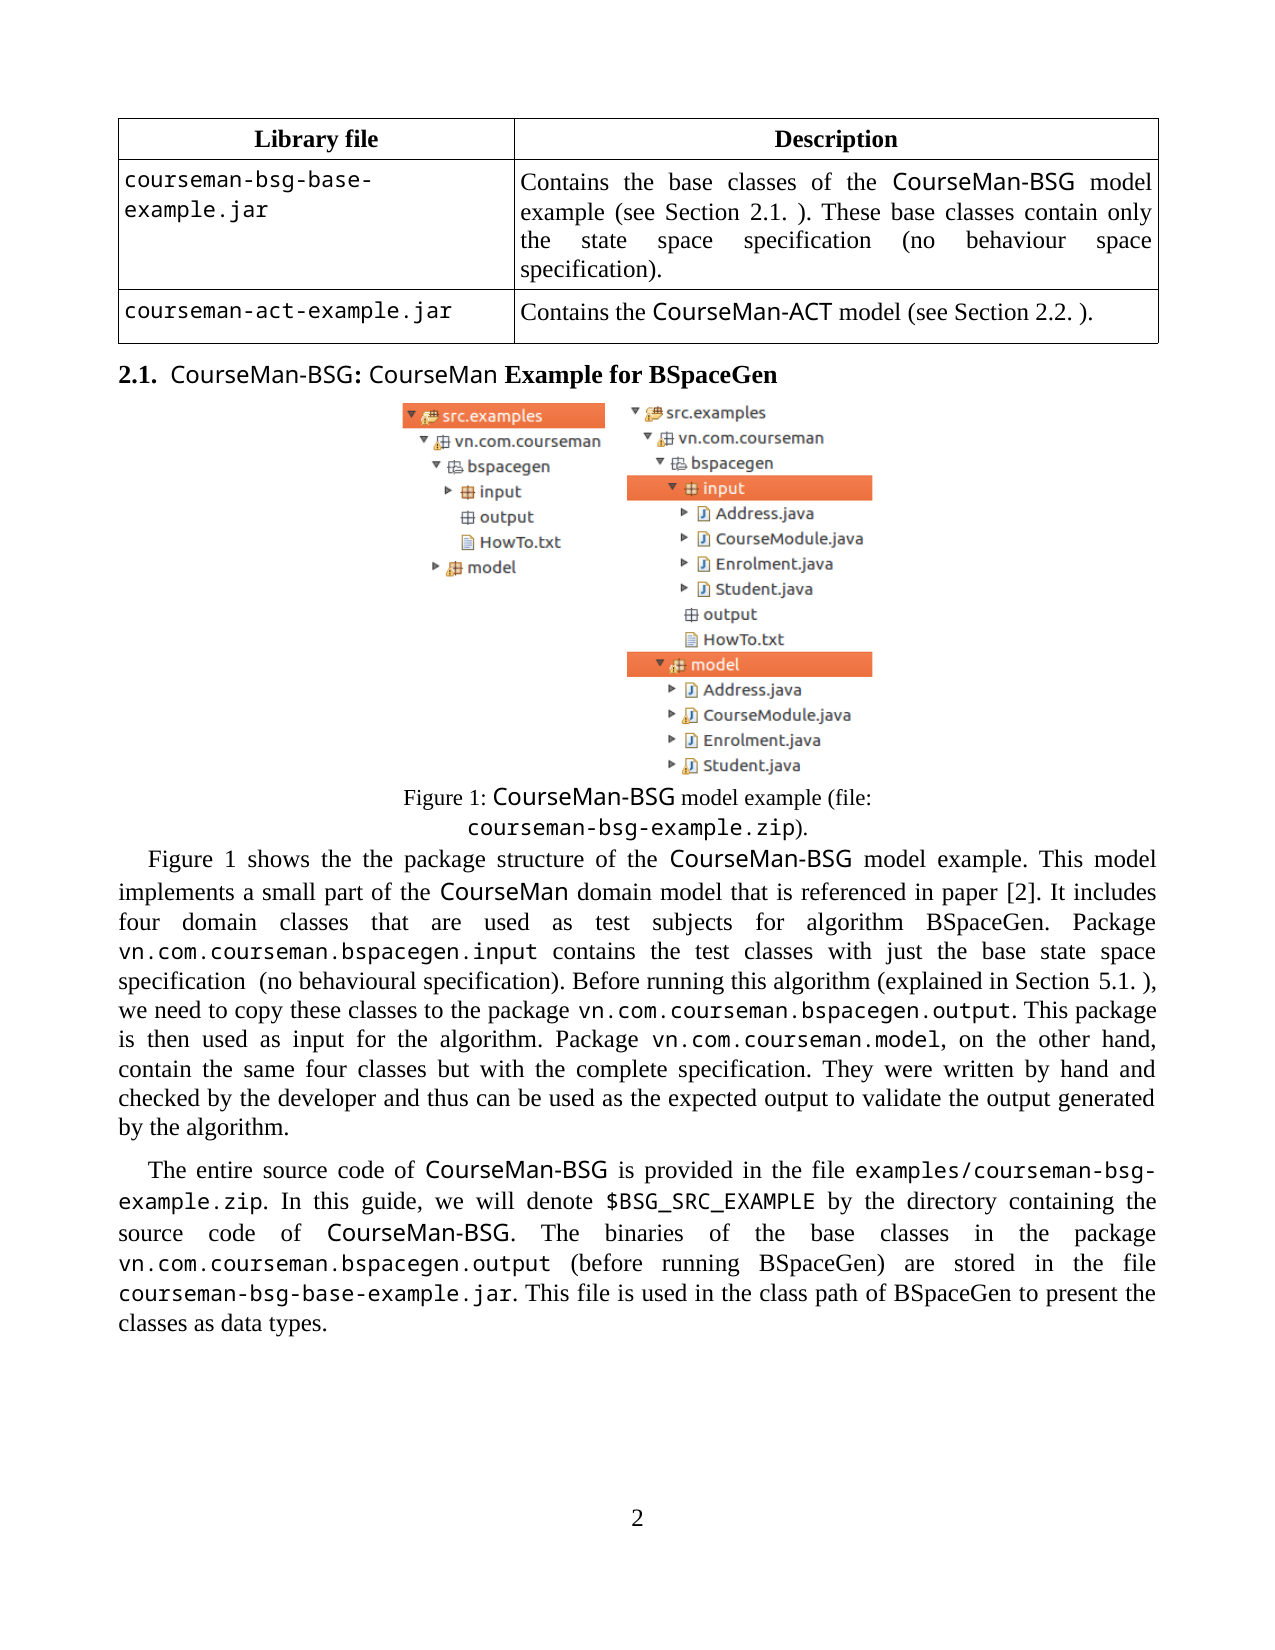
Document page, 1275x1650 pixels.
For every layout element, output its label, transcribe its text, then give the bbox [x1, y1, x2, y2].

text Figure 1: CourseMan-BSG model example (file: courseman-bsg-example.zip). [382, 414, 893, 842]
table_header Library file [119, 119, 514, 158]
table_cell Contains the CourseMan-ACT model (see Section 2.2). [515, 290, 1158, 343]
text Figure 1 shows the the package structure of the CourseMan-BSG model example. This model implements a small part of the CourseMan domain model that is referenced in paper [2]. It includes four domain classes that are used as test subjects for algorithm BSpaceGen. Package vn.com.courseman.bspacegen.input contains the test classes with just the base state space specification (no behavioural specification). Before running this algorithm (explained in Section 5.1), we need to copy these classes to the package vn.com.courseman.bspacegen.output. This package is then used as input for the algorithm. Package vn.com.courseman.model, on the other hand, contain the same four classes but with the complete specification. They were written by hand and checked by the developer and thus can be used as the expected output to validate the output generated by the algorithm. [118, 402, 1157, 1141]
subtitle CourseMan-BSG: CourseMan Example for BSpaceGen [118, 358, 1157, 390]
table_cell courseman-bsg-base-example.jar [119, 160, 514, 289]
text The entire source code of CourseMan-BSG is provided in the file examples/courseman-bsg-example.zip. In this guide, we will denote $BSG_SRC_EXAMPLE by the directory containing the source code of CourseMan-BSG. The binaries of the base classes in the package vn.com.courseman.bspacegen.output (before running BSpaceGen) are stored in the file courseman-bsg-base-example.jar. This file is used in the class path of BSpaceGen to present the classes as data types. [118, 1153, 1157, 1336]
table_cell courseman-act-example.jar [119, 290, 514, 343]
table_cell Contains the base classes of the CourseMan-BSG model example (see Section 2.1). These base classes contain only the state space specification (no behaviour space specification). [515, 160, 1158, 289]
table_header Description [515, 119, 1158, 158]
